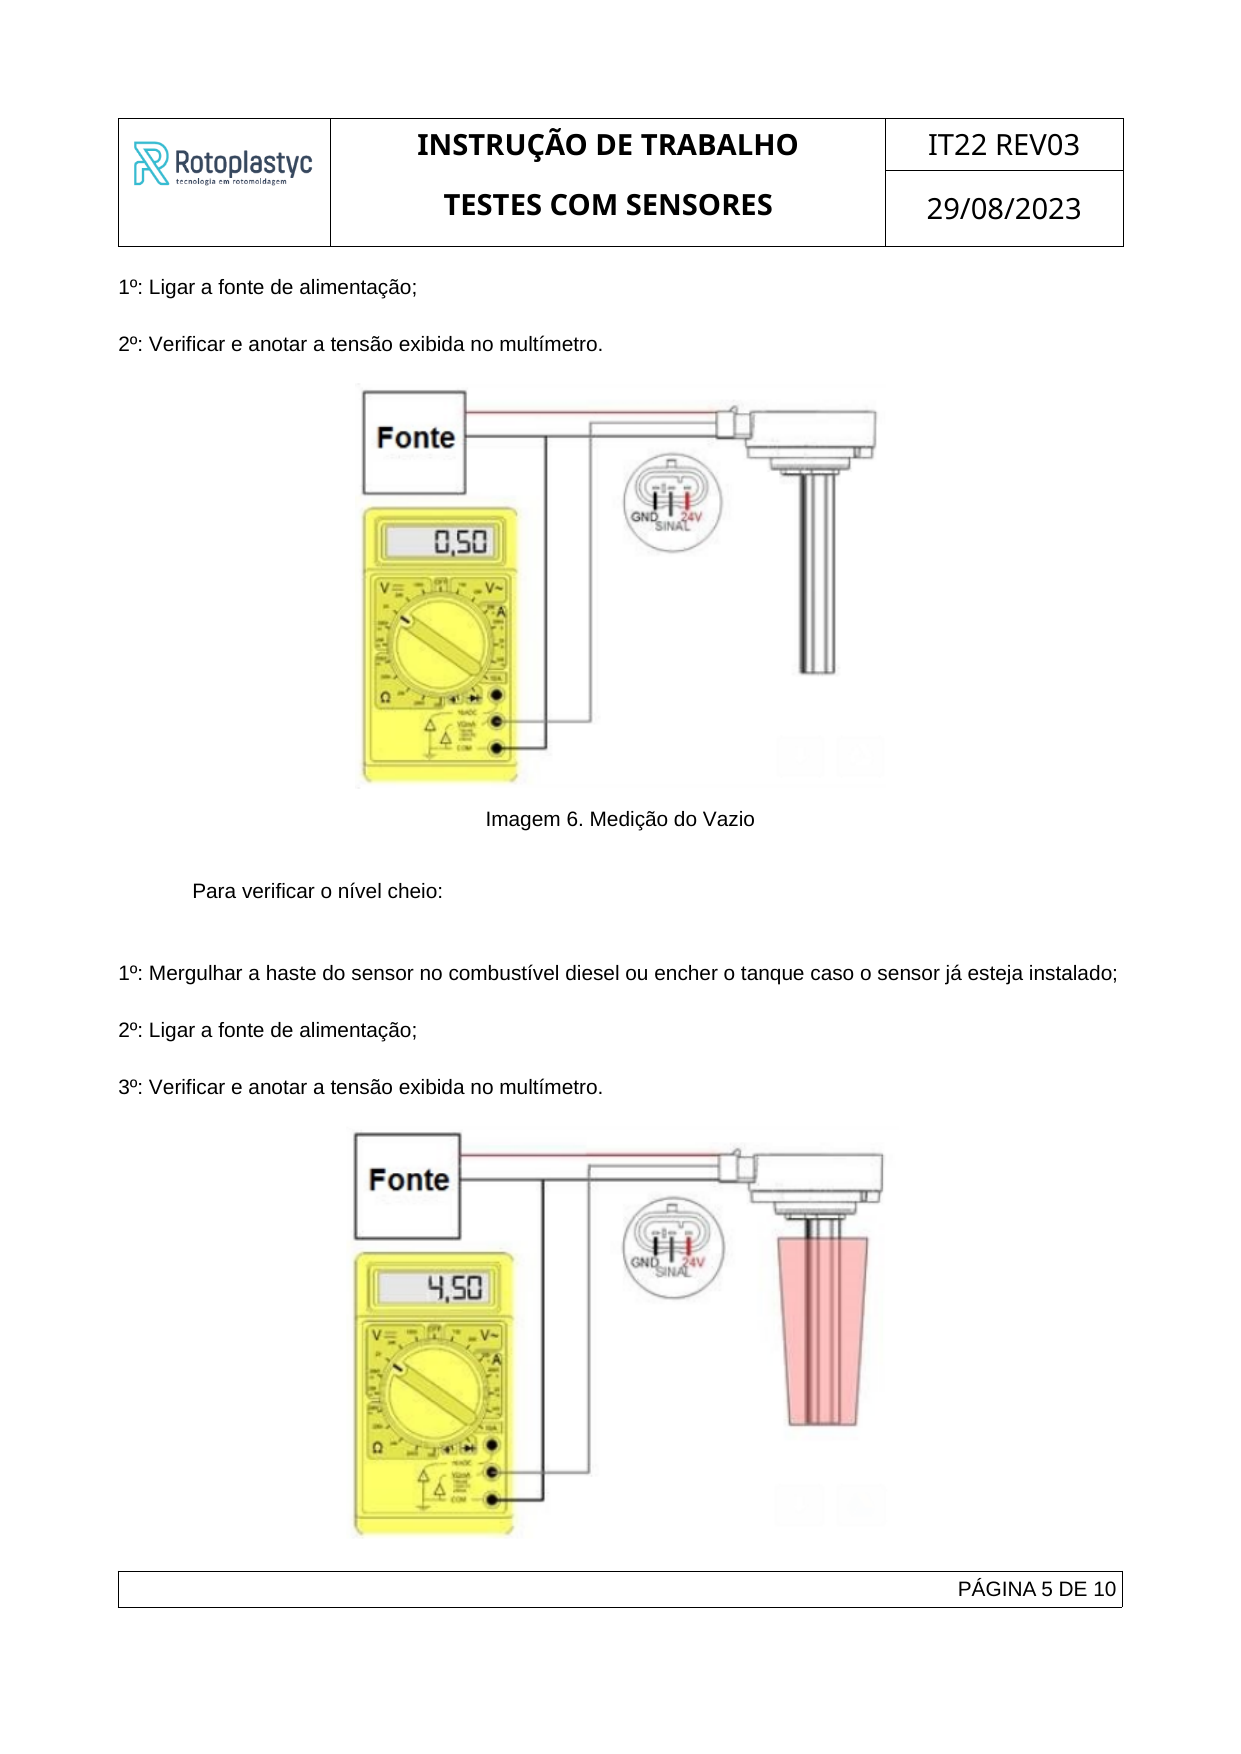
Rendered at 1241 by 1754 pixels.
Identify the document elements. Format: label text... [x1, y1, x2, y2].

text Imagem 6. Medição do Vazio [118, 807, 1122, 831]
text 3º: Verificar e anotar a tensão exibida no multímetro. [118, 1074, 1122, 1098]
text 2º: Verificar e anotar a tensão exibida no multímetro. [118, 332, 1122, 356]
text 1º: Ligar a fonte de alimentação; [118, 275, 1122, 299]
text 1º: Mergulhar a haste do sensor no combustível diesel ou encher o tanque caso o sensor já esteja instalado; [118, 961, 1122, 985]
text Para verificar o nível cheio: [118, 879, 1122, 903]
text 2º: Ligar a fonte de alimentação; [118, 1018, 1122, 1042]
